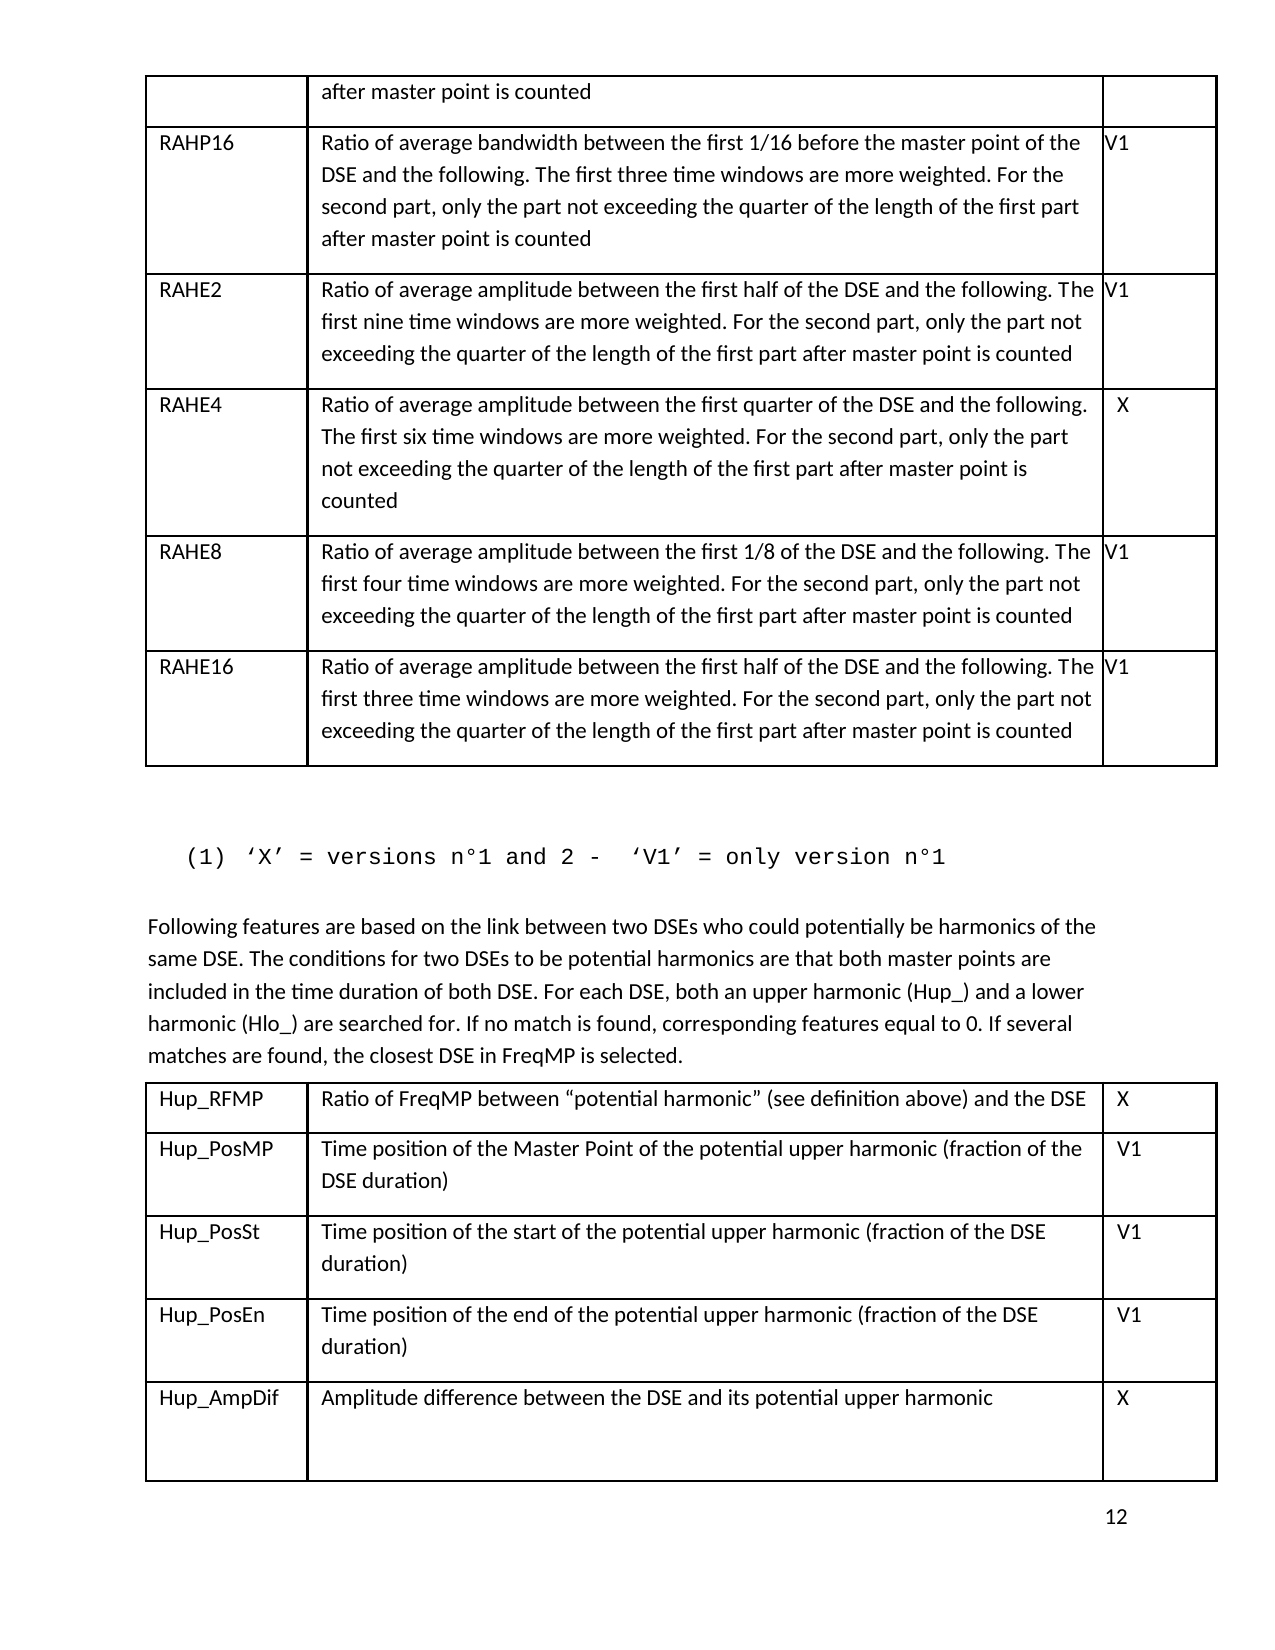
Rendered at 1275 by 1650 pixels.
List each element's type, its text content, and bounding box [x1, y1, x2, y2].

table_cell X [1104, 1383, 1215, 1480]
text Following features are based on the link between two DSEs who could potentially be harmonics of the same DSE. The conditions for two DSEs to be potential harmonics are that both master points are included in the time duration of both DSE. For each DSE, both an upper harmonic (Hup_) and a lower harmonic (Hlo_) are searched for. If no match is found, corresponding features equal to 0. If several matches are found, the closest DSE in FreqMP is selected. [148, 912, 1127, 1069]
table_cell V1 [1104, 1300, 1215, 1381]
table_cell Time position of the end of the potential upper harmonic (fraction of the DSE duration) [309, 1300, 1102, 1381]
table_cell V1 [1104, 1134, 1215, 1215]
table_cell V1 [1104, 652, 1215, 765]
list ‘X’ = versions n°1 and 2 - ‘V1’ = only version n°1 [185, 845, 1127, 871]
table_cell Ratio of average bandwidth between the first 1/16 before the master point of the DSE and the following. The first three time windows are more weighted. For the second part, only the part not exceeding the quarter of the length of the first part after master point is counted [309, 128, 1102, 273]
table_cell [147, 77, 306, 126]
table_cell [1104, 77, 1215, 126]
table_cell V1 [1104, 275, 1215, 388]
table_cell Hup_PosMP [147, 1134, 306, 1215]
table_cell Amplitude difference between the DSE and its potential upper harmonic [309, 1383, 1102, 1480]
table_cell Ratio of average amplitude between the first quarter of the DSE and the following. The first six time windows are more weighted. For the second part, only the part not exceeding the quarter of the length of the first part after master point is counted [309, 390, 1102, 535]
table_cell RAHE4 [147, 390, 306, 535]
table_cell Time position of the Master Point of the potential upper harmonic (fraction of the DSE duration) [309, 1134, 1102, 1215]
table_header X [1104, 1084, 1215, 1132]
table_header Ratio of FreqMP between “potential harmonic” (see definition above) and the DSE [309, 1084, 1102, 1132]
table_cell Hup_PosEn [147, 1300, 306, 1381]
table_cell RAHP16 [147, 128, 306, 273]
table_cell after master point is counted [309, 77, 1102, 126]
table_cell Hup_AmpDif [147, 1383, 306, 1480]
table_cell V1 [1104, 1217, 1215, 1298]
table_cell V1 [1104, 537, 1215, 650]
table_cell Ratio of average amplitude between the first half of the DSE and the following. The first three time windows are more weighted. For the second part, only the part not exceeding the quarter of the length of the first part after master point is counted [309, 652, 1102, 765]
table_cell Ratio of average amplitude between the first half of the DSE and the following. The first nine time windows are more weighted. For the second part, only the part not exceeding the quarter of the length of the first part after master point is counted [309, 275, 1102, 388]
table_cell Time position of the start of the potential upper harmonic (fraction of the DSE duration) [309, 1217, 1102, 1298]
table_header Hup_RFMP [147, 1084, 306, 1132]
table_cell RAHE2 [147, 275, 306, 388]
table_cell RAHE16 [147, 652, 306, 765]
table_cell RAHE8 [147, 537, 306, 650]
table_cell X [1104, 390, 1215, 535]
table_cell Ratio of average amplitude between the first 1/8 of the DSE and the following. The first four time windows are more weighted. For the second part, only the part not exceeding the quarter of the length of the first part after master point is counted [309, 537, 1102, 650]
table_cell Hup_PosSt [147, 1217, 306, 1298]
table_cell V1 [1104, 128, 1215, 273]
